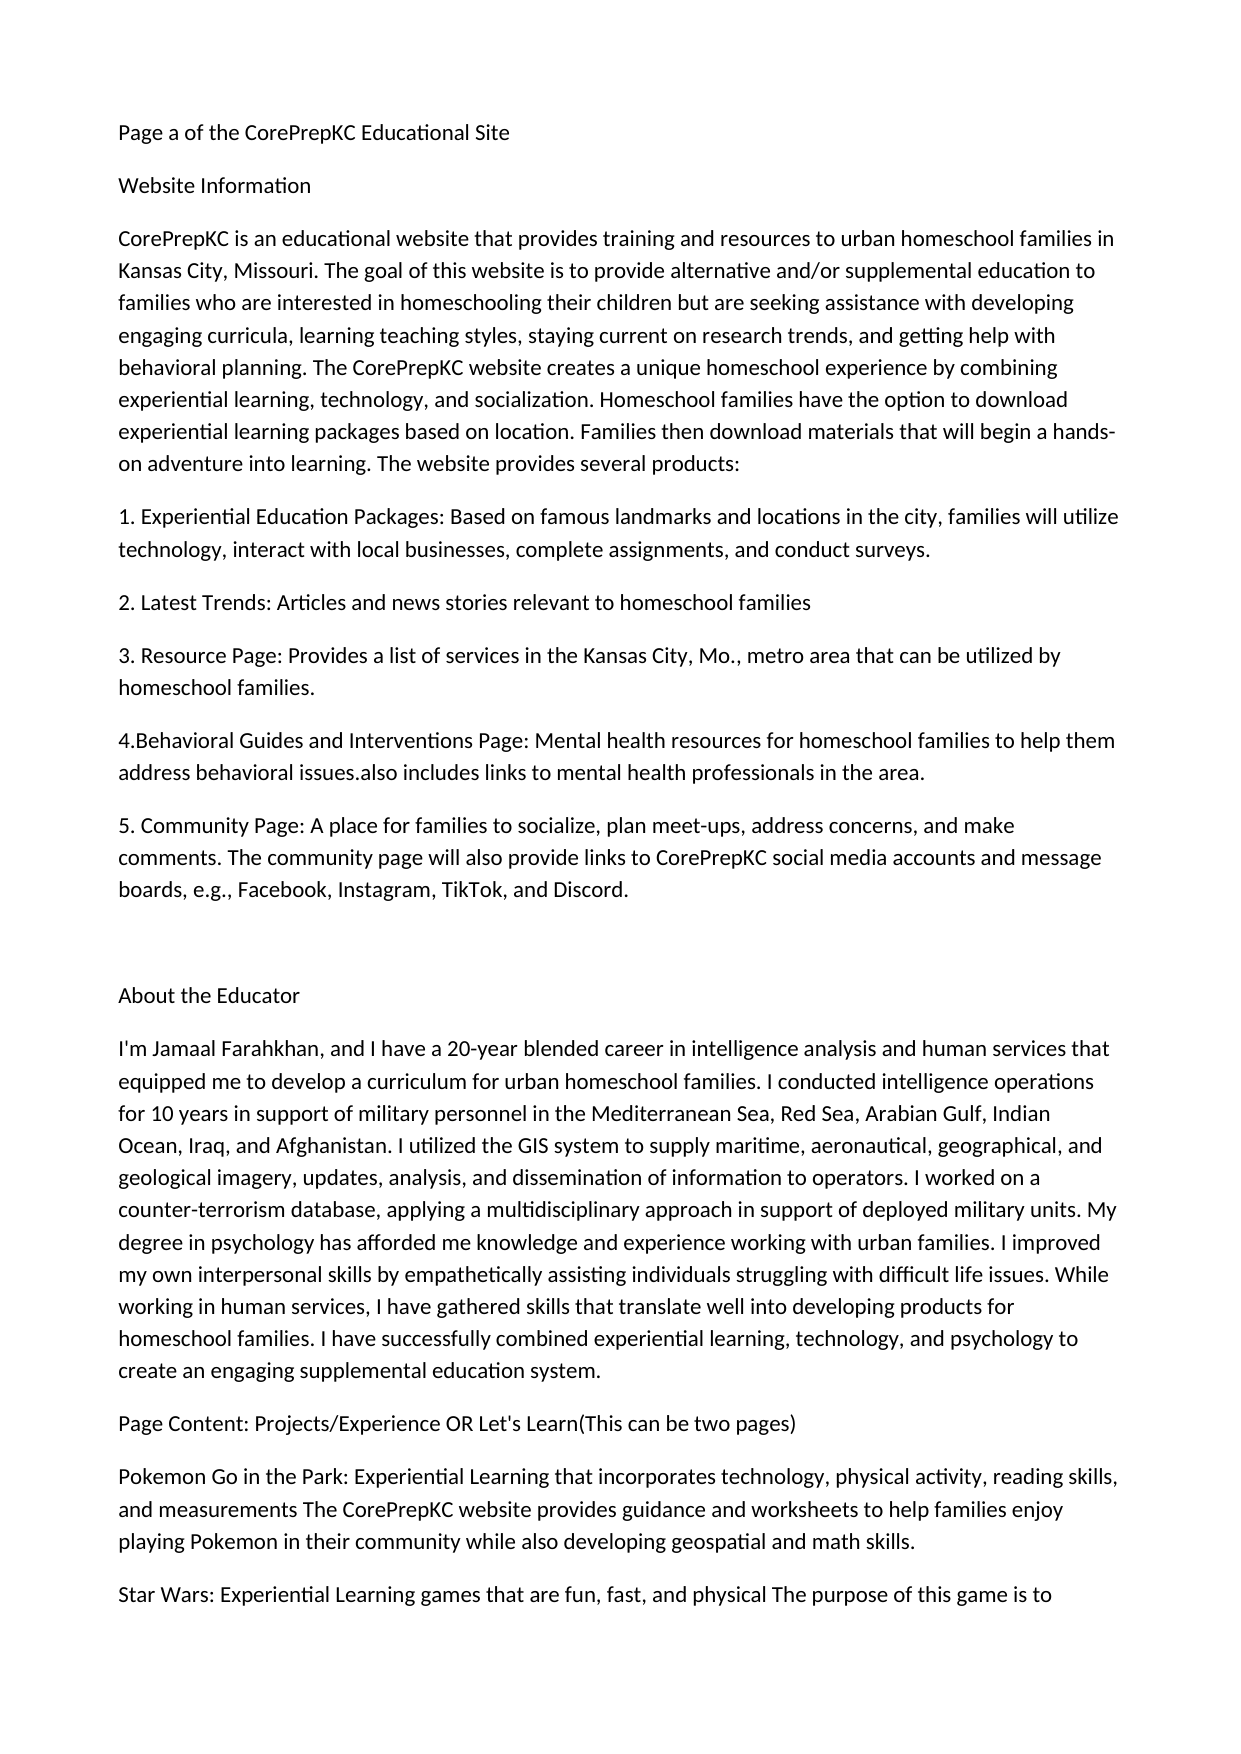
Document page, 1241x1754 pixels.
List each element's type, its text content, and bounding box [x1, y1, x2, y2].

text I'm Jamaal Farahkhan, and I have a 20-year blended career in intelligence analysis and human services that equipped me to develop a curriculum for urban homeschool families. I conducted intelligence operations for 10 years in support of military personnel in the Mediterranean Sea, Red Sea, Arabian Gulf, Indian Ocean, Iraq, and Afghanistan. I utilized the GIS system to supply maritime, aeronautical, geographical, and geological imagery, updates, analysis, and dissemination of information to operators. I worked on a counter-terrorism database, applying a multidisciplinary approach in support of deployed military units. My degree in psychology has afforded me knowledge and experience working with urban families. I improved my own interpersonal skills by empathetically assisting individuals struggling with difficult life issues. While working in human services, I have gathered skills that translate well into developing products for homeschool families. I have successfully combined experiential learning, technology, and psychology to create an engaging supplemental education system. [118, 1034, 1122, 1384]
text Star Wars: Experiential Learning games that are fun, fast, and physical The purpose of this game is to [118, 1580, 1122, 1608]
text 4.Behavioral Guides and Interventions Page: Mental health resources for homeschool families to help them address behavioral issues.also includes links to mental health professionals in the area. [118, 726, 1122, 786]
text Pokemon Go in the Park: Experiential Learning that incorporates technology, physical activity, reading skills, and measurements The CorePrepKC website provides guidance and worksheets to help families enjoy playing Pokemon in their community while also developing geospatial and math skills. [118, 1462, 1122, 1555]
text CorePrepKC is an educational website that provides training and resources to urban homeschool families in Kansas City, Missouri. The goal of this website is to provide alternative and/or supplemental education to families who are interested in homeschooling their children but are seeking assistance with developing engaging curricula, learning teaching styles, staying current on research trends, and getting help with behavioral planning. The CorePrepKC website creates a unique homeschool experience by combining experiential learning, technology, and socialization. Homeschool families have the option to download experiential learning packages based on location. Families then download materials that will begin a hands-on adventure into learning. The website provides several products: [118, 224, 1122, 477]
text 5. Community Page: A place for families to socialize, plan meet-ups, address concerns, and make comments. The community page will also provide links to CorePrepKC social media accounts and message boards, e.g., Facebook, Instagram, TikTok, and Discord. [118, 811, 1122, 903]
text 3. Resource Page: Provides a list of services in the Kansas City, Mo., metro area that can be utilized by homeschool families. [118, 641, 1122, 701]
text About the Educator [118, 982, 1122, 1009]
text 1. Experiential Education Packages: Based on famous landmarks and locations in the city, families will utilize technology, interact with local businesses, complete assignments, and conduct surveys. [118, 502, 1122, 563]
text 2. Latest Trends: Articles and news stories relevant to homeschool families [118, 588, 1122, 616]
text Page Content: Projects/Experience OR Let's Learn(This can be two pages) [118, 1409, 1122, 1437]
text Page a of the CorePrepKC Educational Site [118, 118, 1122, 146]
text Website Information [118, 171, 1122, 199]
